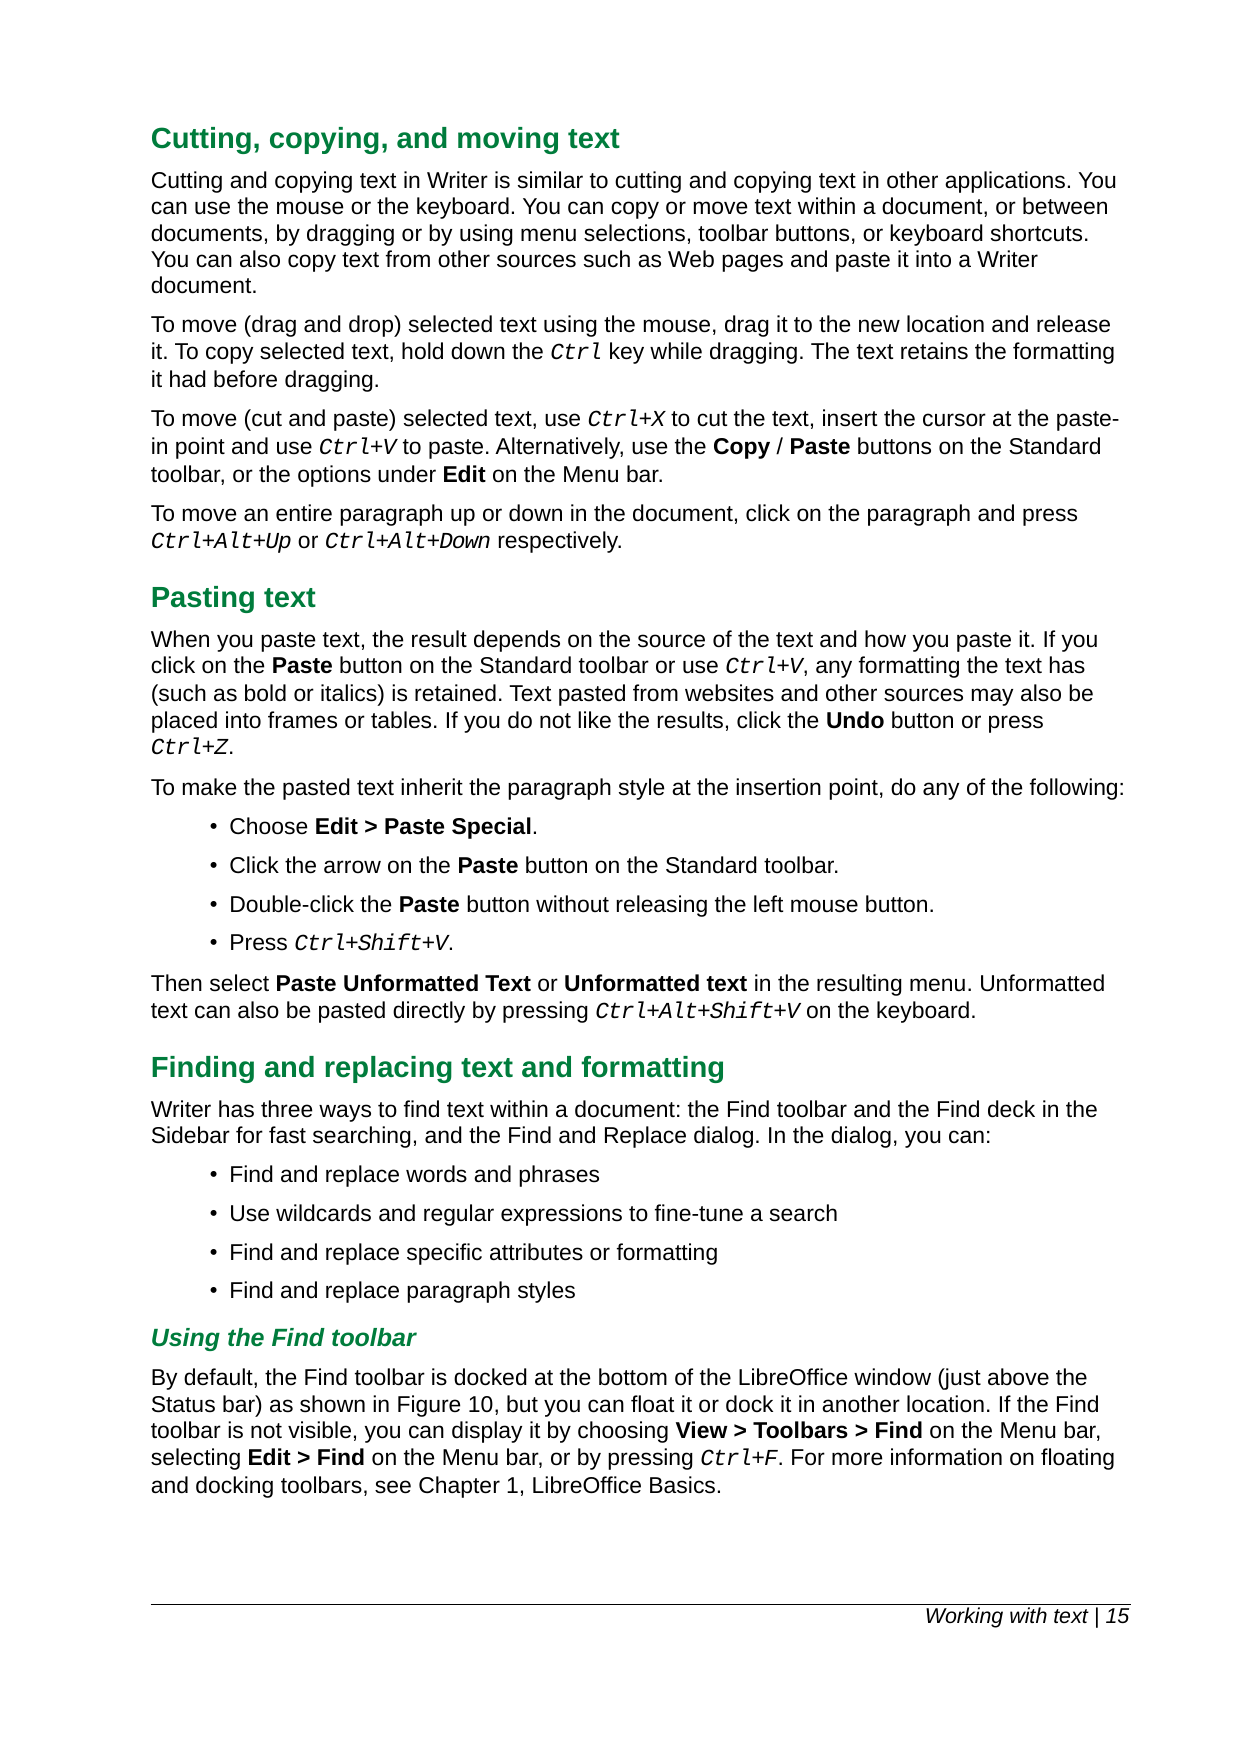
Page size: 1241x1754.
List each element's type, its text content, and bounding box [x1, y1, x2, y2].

list Press Ctrl+Shift+V. [209, 929, 1131, 958]
list Double-click the Paste button without releasing the left mouse button. [209, 891, 1131, 917]
subtitle Pasting text [151, 580, 1131, 613]
list Find and replace paragraph styles [209, 1277, 1131, 1304]
text Cutting and copying text in Writer is similar to cutting and copying text in other applications. You can use the mouse or the keyboard. You can copy or move text within a document, or between documents, by dragging or by using menu selections, toolbar buttons, or keyboard shortcuts. You can also copy text from other sources such as Web pages and paste it into a Writer document. [151, 167, 1131, 299]
subtitle Cutting, copying, and moving text [151, 121, 1131, 154]
text To move an entire paragraph up or down in the document, click on the paragraph and press Ctrl+Alt+Up or Ctrl+Alt+Down respectively. [151, 500, 1131, 555]
subtitle Finding and replacing text and formatting [151, 1050, 1131, 1083]
subtitle Using the Find toolbar [151, 1323, 1131, 1352]
list Find and replace specific attributes or formatting [209, 1238, 1131, 1265]
text To move (cut and paste) selected text, use Ctrl+X to cut the text, insert the cursor at the paste-in point and use Ctrl+V to paste. Alternatively, use the Copy / Paste buttons on the Standard toolbar, or the options under Edit on the Menu bar. [151, 405, 1131, 488]
text Then select Paste Unformatted Text or Unformatted text in the resulting menu. Unformatted text can also be pasted directly by pressing Ctrl+Alt+Shift+V on the keyboard. [151, 970, 1131, 1025]
list Use wildcards and regular expressions to fine-tune a search [209, 1200, 1131, 1226]
text When you paste text, the result depends on the source of the text and how you paste it. If you click on the Paste button on the Standard toolbar or use Ctrl+V, any formatting the text has (such as bold or italics) is retained. Text pasted from websites and other sources may also be placed into frames or tables. If you do not like the results, click the Undo button or press Ctrl+Z. [151, 626, 1131, 761]
list Writer has three ways to find text within a document: the Find toolbar and the Find deck in the Sidebar for fast searching, and the Find and Replace dialog. In the dialog, you can: [151, 1096, 1131, 1148]
list Click the arrow on the Paste button on the Standard toolbar. [209, 852, 1131, 878]
list Choose Edit > Paste Special. [209, 813, 1131, 839]
list Find and replace words and phrases [209, 1161, 1131, 1187]
text To move (drag and drop) selected text using the mouse, drag it to the new location and release it. To copy selected text, hold down the Ctrl key while dragging. The text retains the formatting it had before dragging. [151, 311, 1131, 392]
list To make the pasted text inherit the paragraph style at the insertion point, do any of the following: [151, 774, 1131, 800]
text By default, the Find toolbar is docked at the bottom of the LibreOffice window (just above the Status bar) as shown in Figure 10, but you can float it or dock it in another location. If the Find toolbar is not visible, you can display it by choosing View > Toolbars > Find on the Menu bar, selecting Edit > Find on the Menu bar, or by pressing Ctrl+F. For more information on floating and docking toolbars, see Chapter 1, LibreOffice Basics. [151, 1364, 1131, 1498]
